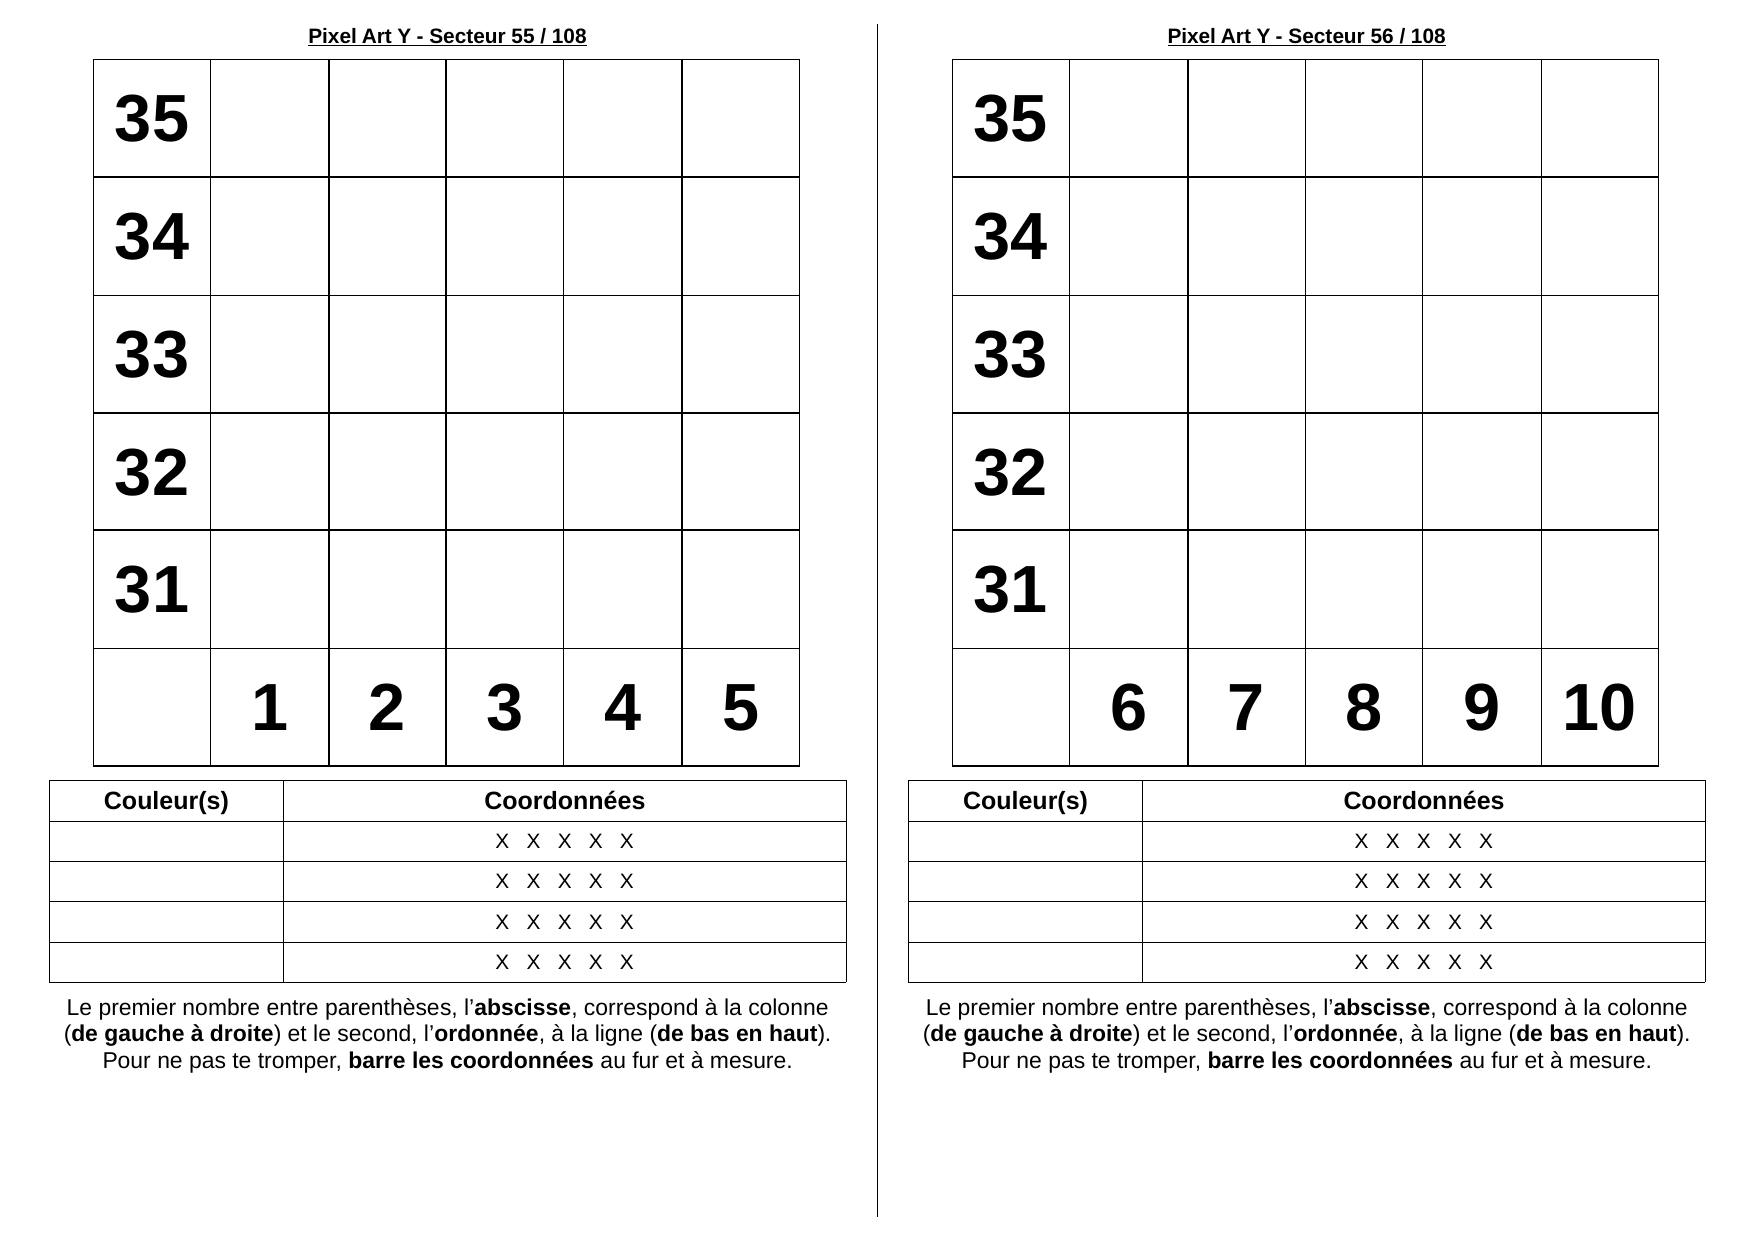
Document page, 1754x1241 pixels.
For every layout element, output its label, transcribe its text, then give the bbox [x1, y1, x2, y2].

table_cell X X X X X [1143, 943, 1705, 982]
table_cell [50, 822, 283, 861]
table_cell [50, 943, 283, 982]
table_cell X X X X X [284, 822, 846, 861]
table_cell [50, 902, 283, 942]
table_cell X X X X X [284, 902, 846, 942]
table_header Coordonnées [284, 781, 846, 821]
table_cell [50, 862, 283, 901]
text (de gauche à droite) et le second, l’ordonnée, à la ligne (de bas en haut). [24, 1020, 871, 1047]
text Pixel Art Y - Secteur 56 / 108 [883, 24, 1730, 48]
table_header Couleur(s) [909, 781, 1142, 821]
text Pixel Art Y - Secteur 55 / 108 [24, 24, 871, 48]
table_cell [909, 902, 1142, 942]
table_cell X X X X X [1143, 862, 1705, 901]
text Pour ne pas te tromper, barre les coordonnées au fur et à mesure. [883, 1047, 1730, 1073]
text Le premier nombre entre parenthèses, l’abscisse, correspond à la colonne [24, 994, 871, 1020]
table_cell X X X X X [284, 943, 846, 982]
table_header Coordonnées [1143, 781, 1705, 821]
text Pour ne pas te tromper, barre les coordonnées au fur et à mesure. [24, 1047, 871, 1073]
table_cell X X X X X [1143, 902, 1705, 942]
text Le premier nombre entre parenthèses, l’abscisse, correspond à la colonne [883, 994, 1730, 1020]
table_cell X X X X X [1143, 822, 1705, 861]
table_cell [909, 862, 1142, 901]
table_header Couleur(s) [50, 781, 283, 821]
table_cell [909, 943, 1142, 982]
text (de gauche à droite) et le second, l’ordonnée, à la ligne (de bas en haut). [883, 1020, 1730, 1047]
table_cell [909, 822, 1142, 861]
table_cell X X X X X [284, 862, 846, 901]
